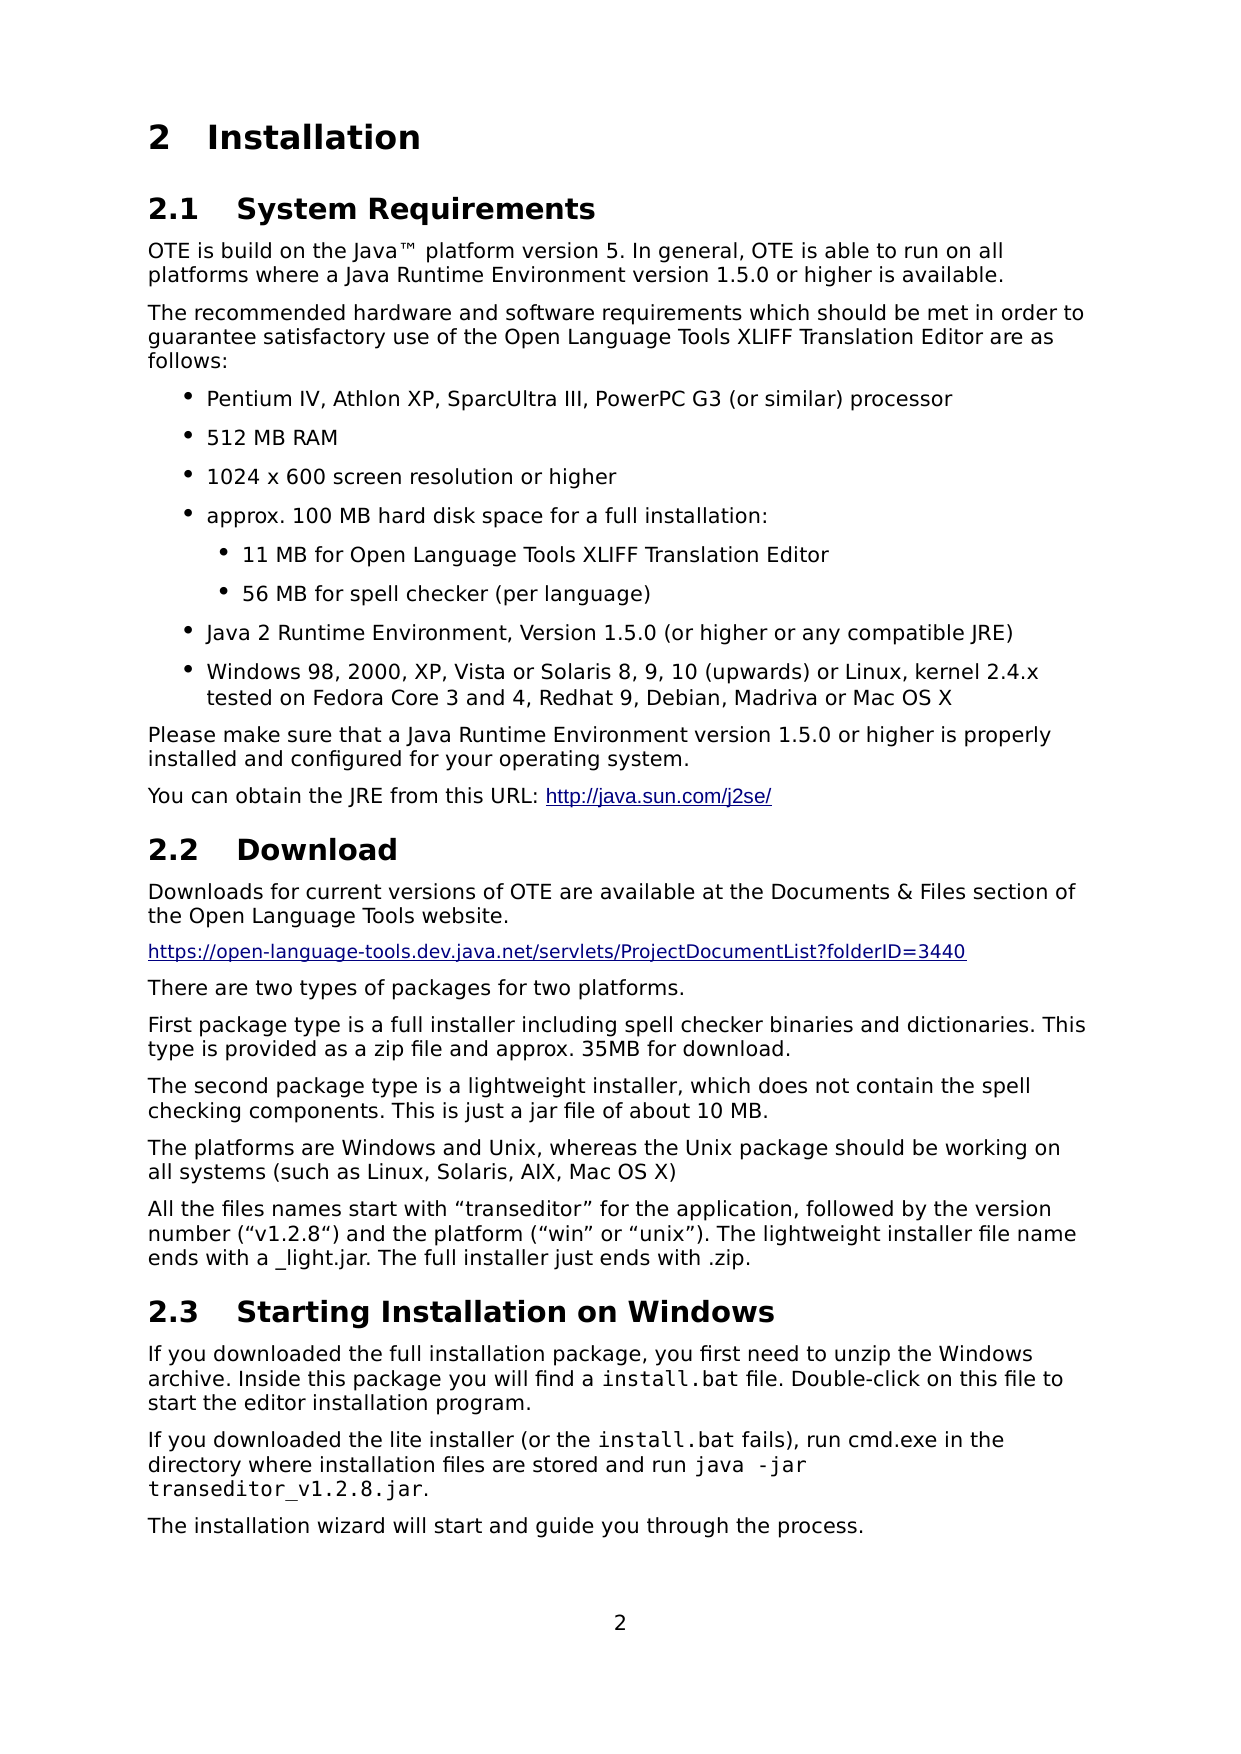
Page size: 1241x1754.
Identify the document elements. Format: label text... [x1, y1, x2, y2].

subtitle System Requirements [148, 192, 1093, 226]
subtitle Installation [148, 118, 1093, 157]
text You can obtain the JRE from this URL: http://java.sun.com/j2se/ [148, 784, 1093, 808]
text https://open-language-tools.dev.java.net/servlets/ProjectDocumentList?folderID=3440 [148, 941, 1093, 963]
text The recommended hardware and software requirements which should be met in order to guarantee satisfactory use of the Open Language Tools XLIFF Translation Editor are as follows: [148, 300, 1093, 374]
text First package type is a full installer including spell checker binaries and dictionaries. This type is provided as a zip file and approx. 35MB for download. [148, 1013, 1093, 1062]
text The installation wizard will start and guide you through the process. [148, 1514, 1093, 1538]
list Pentium IV, Athlon XP, SparcUltra III, PowerPC G3 (or similar) processor [183, 386, 1093, 413]
text Please make sure that a Java Runtime Environment version 1.5.0 or higher is properly installed and configured for your operating system. [148, 722, 1093, 771]
list 1024 x 600 screen resolution or higher [183, 464, 1093, 491]
list 512 MB RAM [183, 425, 1093, 452]
subtitle Starting Installation on Windows [148, 1296, 1093, 1329]
text Downloads for current versions of OTE are available at the Documents & Files section of the Open Language Tools website. [148, 880, 1093, 929]
text All the files names start with “transeditor” for the application, followed by the version number (“v1.2.8“) and the platform (“win” or “unix”). The lightweight installer file name ends with a _light.jar. The full installer just ends with .zip. [148, 1197, 1093, 1271]
text If you downloaded the full installation package, you first need to unzip the Windows archive. Inside this package you will find a install.bat file. Double-click on this file to start the editor installation program. [148, 1342, 1093, 1416]
list approx. 100 MB hard disk space for a full installation: [183, 503, 1093, 530]
text OTE is build on the Java™ platform version 5. In general, OTE is able to run on all platforms where a Java Runtime Environment version 1.5.0 or higher is available. [148, 239, 1093, 288]
text There are two types of packages for two platforms. [148, 976, 1093, 1000]
text The second package type is a lightweight installer, which does not contain the spell checking components. This is just a jar file of about 10 MB. [148, 1074, 1093, 1123]
text The platforms are Windows and Unix, whereas the Unix package should be working on all systems (such as Linux, Solaris, AIX, Mac OS X) [148, 1136, 1093, 1185]
list 56 MB for spell checker (per language) [218, 581, 1093, 608]
text If you downloaded the lite installer (or the install.bat fails), run cmd.exe in the directory where installation files are stored and run java -jar transeditor_v1.2.8.jar. [148, 1428, 1093, 1501]
list Windows 98, 2000, XP, Vista or Solaris 8, 9, 10 (upwards) or Linux, kernel 2.4.x tested on Fedora Core 3 and 4, Redhat 9, Debian, Madriva or Mac OS X [183, 659, 1093, 710]
list 11 MB for Open Language Tools XLIFF Translation Editor [218, 542, 1093, 569]
list Java 2 Runtime Environment, Version 1.5.0 (or higher or any compatible JRE) [183, 620, 1093, 647]
subtitle Download [148, 833, 1093, 867]
